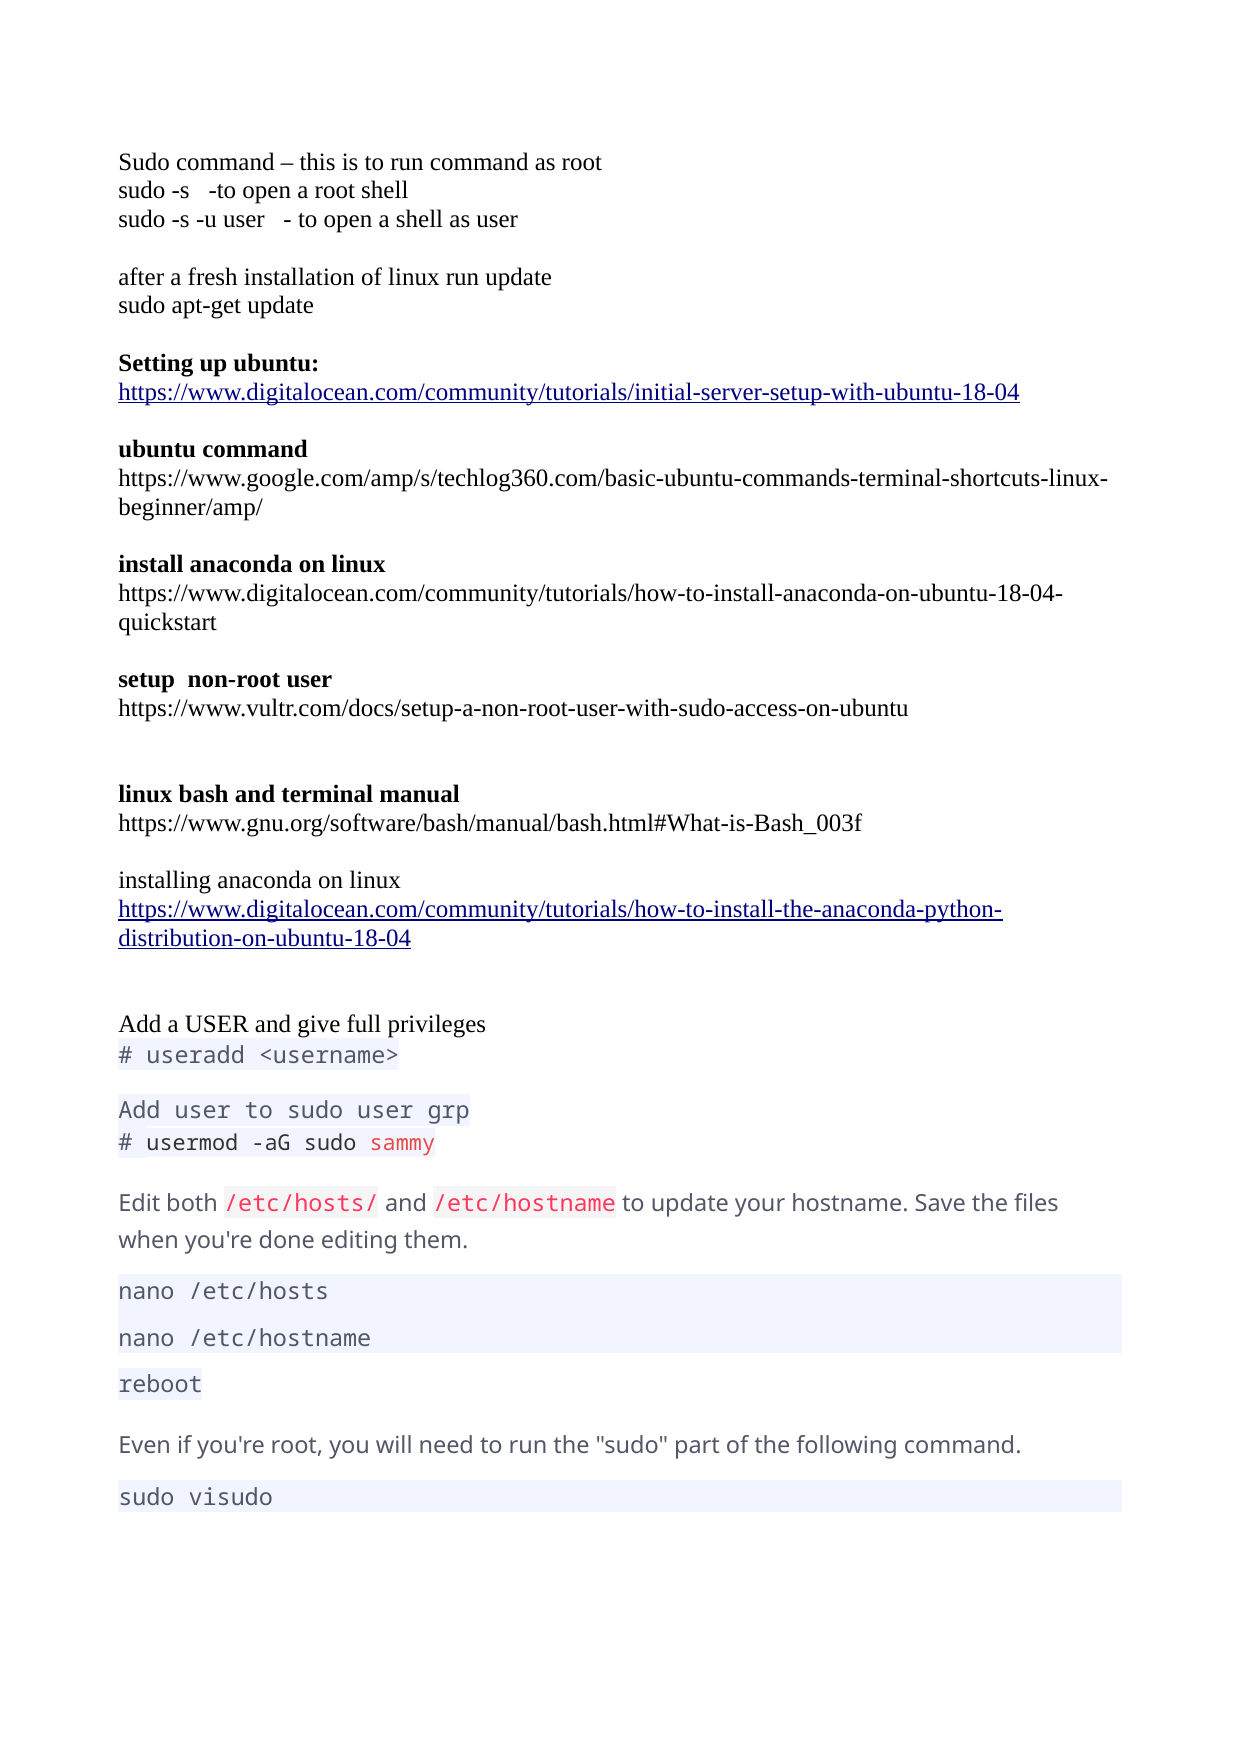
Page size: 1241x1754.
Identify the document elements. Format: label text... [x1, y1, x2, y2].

text https://www.vultr.com/docs/setup-a-non-root-user-with-sudo-access-on-ubuntu [118, 693, 1122, 722]
text Sudo command – this is to run command as root [118, 147, 1122, 176]
text sudo -s -to open a root shell [118, 176, 1122, 204]
text # useradd <username> [118, 1038, 1122, 1070]
text after a fresh installation of linux run update [118, 262, 1122, 291]
text linux bash and terminal manual [118, 779, 1122, 808]
text reboot [118, 1368, 1122, 1400]
text sudo visudo [118, 1480, 1122, 1512]
text Add a USER and give full privileges [118, 1009, 1122, 1038]
text nano /etc/hosts [118, 1274, 1122, 1307]
text sudo apt-get update [118, 291, 1122, 319]
text Setting up ubuntu: [118, 348, 1122, 377]
text nano /etc/hostname [118, 1321, 1122, 1353]
text # usermod -aG sudo sammy [118, 1126, 1122, 1158]
text https://www.digitalocean.com/community/tutorials/initial-server-setup-with-ubuntu-18-04 [118, 377, 1122, 406]
text install anaconda on linux [118, 549, 1122, 578]
text https://www.google.com/amp/s/techlog360.com/basic-ubuntu-commands-terminal-shortcuts-linux-beginner/amp/ [118, 463, 1122, 521]
text https://www.digitalocean.com/community/tutorials/how-to-install-the-anaconda-python-distribution-on-ubuntu-18-04 [118, 894, 1122, 952]
text sudo -s -u user - to open a shell as user [118, 204, 1122, 233]
text setup non-root user [118, 664, 1122, 693]
text Edit both /etc/hosts/ and /etc/hostname to update your hostname. Save the files when you're done editing them. [118, 1186, 1122, 1255]
text https://www.digitalocean.com/community/tutorials/how-to-install-anaconda-on-ubuntu-18-04-quickstart [118, 578, 1122, 636]
text https://www.gnu.org/software/bash/manual/bash.html#What-is-Bash_003f [118, 808, 1122, 837]
text ubuntu command [118, 434, 1122, 463]
text Add user to sudo user grp [118, 1094, 1122, 1126]
text Even if you're root, you will need to run the "sudo" part of the following command. [118, 1428, 1122, 1460]
text installing anaconda on linux [118, 866, 1122, 894]
